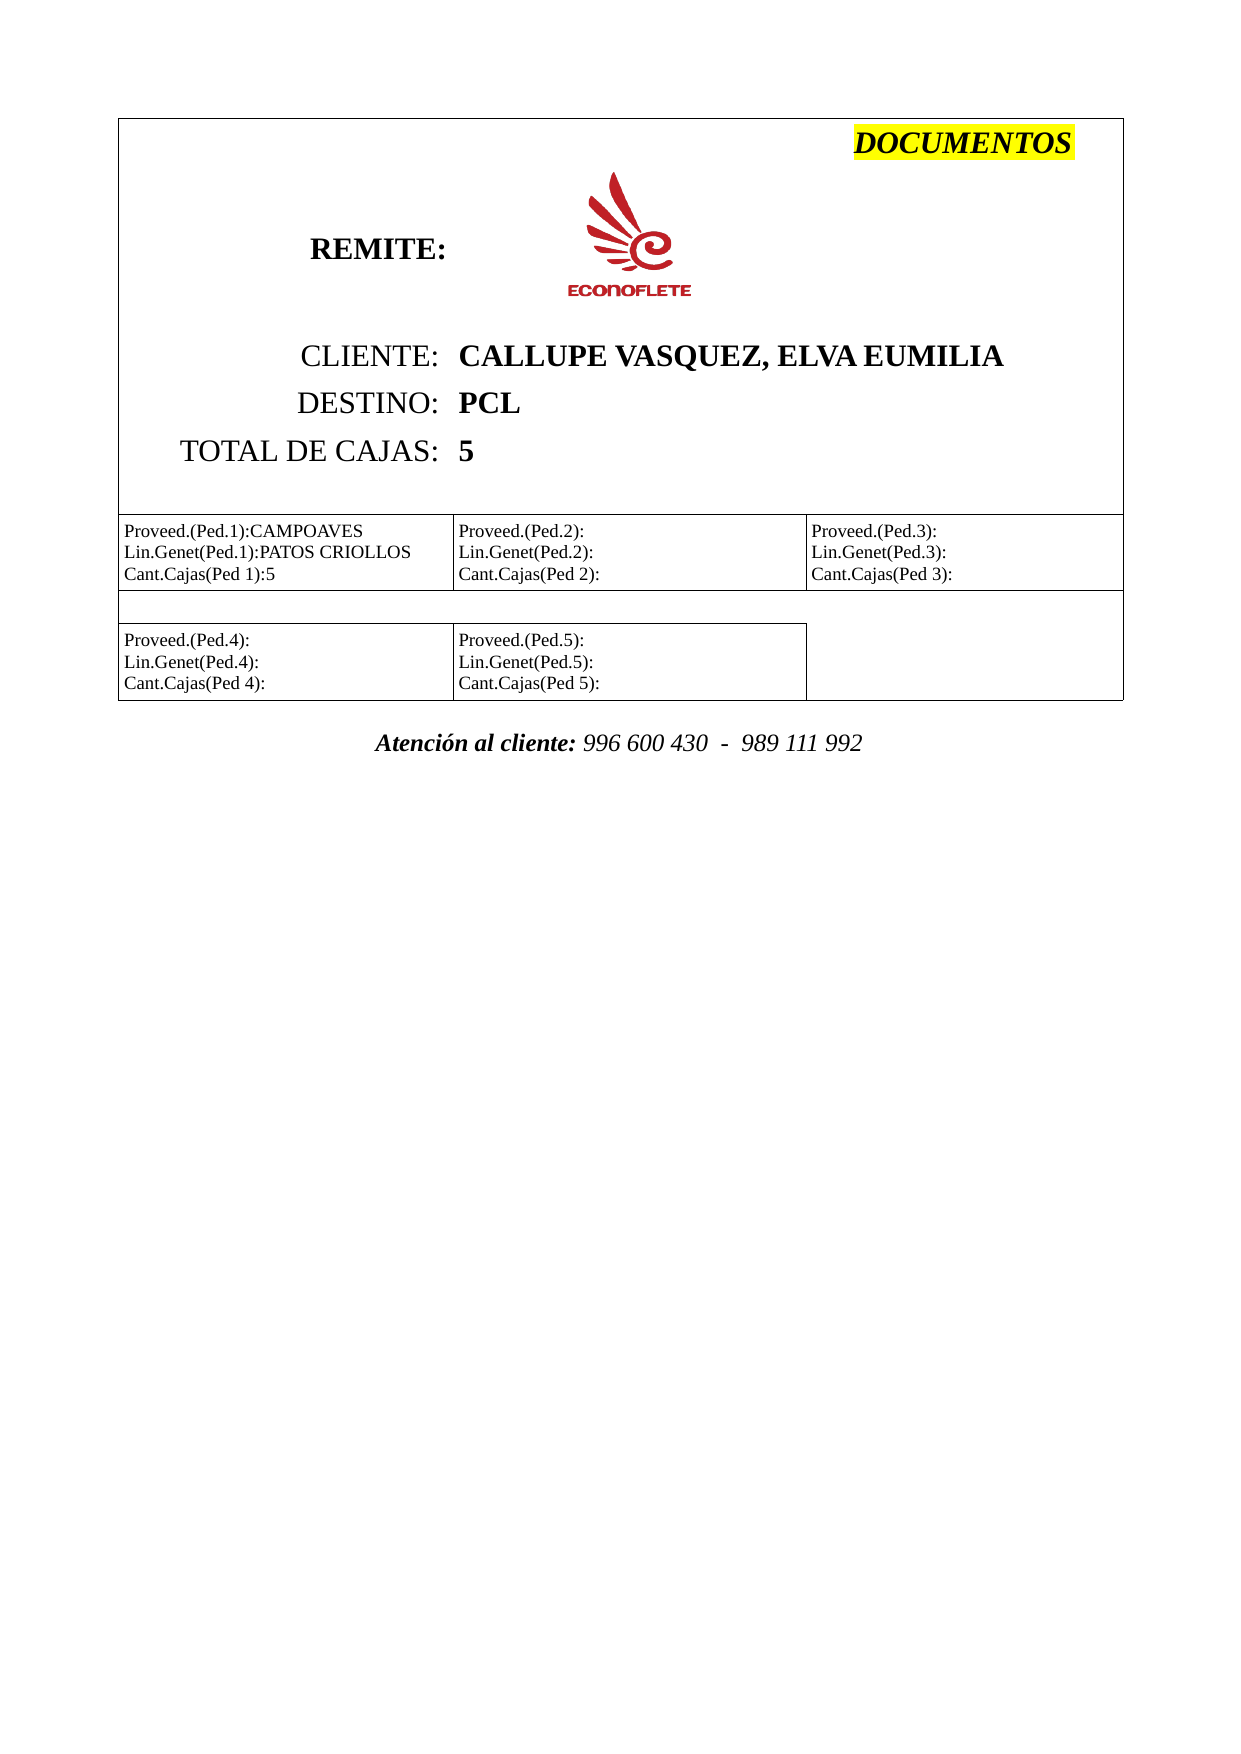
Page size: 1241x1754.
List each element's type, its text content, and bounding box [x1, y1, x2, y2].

table_header [453, 119, 806, 166]
text Atención al cliente: 996 600 430 - 989 111 992 [118, 728, 1122, 757]
table_header [119, 119, 453, 166]
table_cell Proveed.(Ped.3): Lin.Genet(Ped.3): Cant.Cajas(Ped 3): [807, 515, 1123, 590]
table_cell [806, 166, 1123, 332]
table_cell TOTAL DE CAJAS: [119, 426, 453, 474]
table_cell [453, 166, 806, 332]
table_cell [806, 591, 1123, 623]
table_cell [453, 591, 806, 623]
table_cell [453, 474, 806, 514]
table_cell [119, 591, 453, 623]
table_cell Proveed.(Ped.1):CAMPOAVES Lin.Genet(Ped.1):PATOS CRIOLLOS Cant.Cajas(Ped 1):5 [119, 515, 453, 590]
table_cell 5 [453, 426, 1123, 474]
table_cell [807, 623, 1123, 699]
table_cell REMITE: [119, 166, 453, 332]
table_cell [806, 379, 1123, 426]
table_cell [806, 474, 1123, 514]
table_cell CALLUPE VASQUEZ, ELVA EUMILIA [453, 332, 1123, 379]
picture [552, 171, 707, 297]
table_header DOCUMENTOS [806, 119, 1123, 166]
table_cell Proveed.(Ped.4): Lin.Genet(Ped.4): Cant.Cajas(Ped 4): [119, 624, 453, 699]
table_cell Proveed.(Ped.5): Lin.Genet(Ped.5): Cant.Cajas(Ped 5): [454, 624, 806, 699]
table_cell Proveed.(Ped.2): Lin.Genet(Ped.2): Cant.Cajas(Ped 2): [454, 515, 806, 590]
table_cell CLIENTE: [119, 332, 453, 379]
table_cell [119, 474, 453, 514]
table_cell DESTINO: [119, 379, 453, 426]
table_cell PCL [453, 379, 806, 426]
